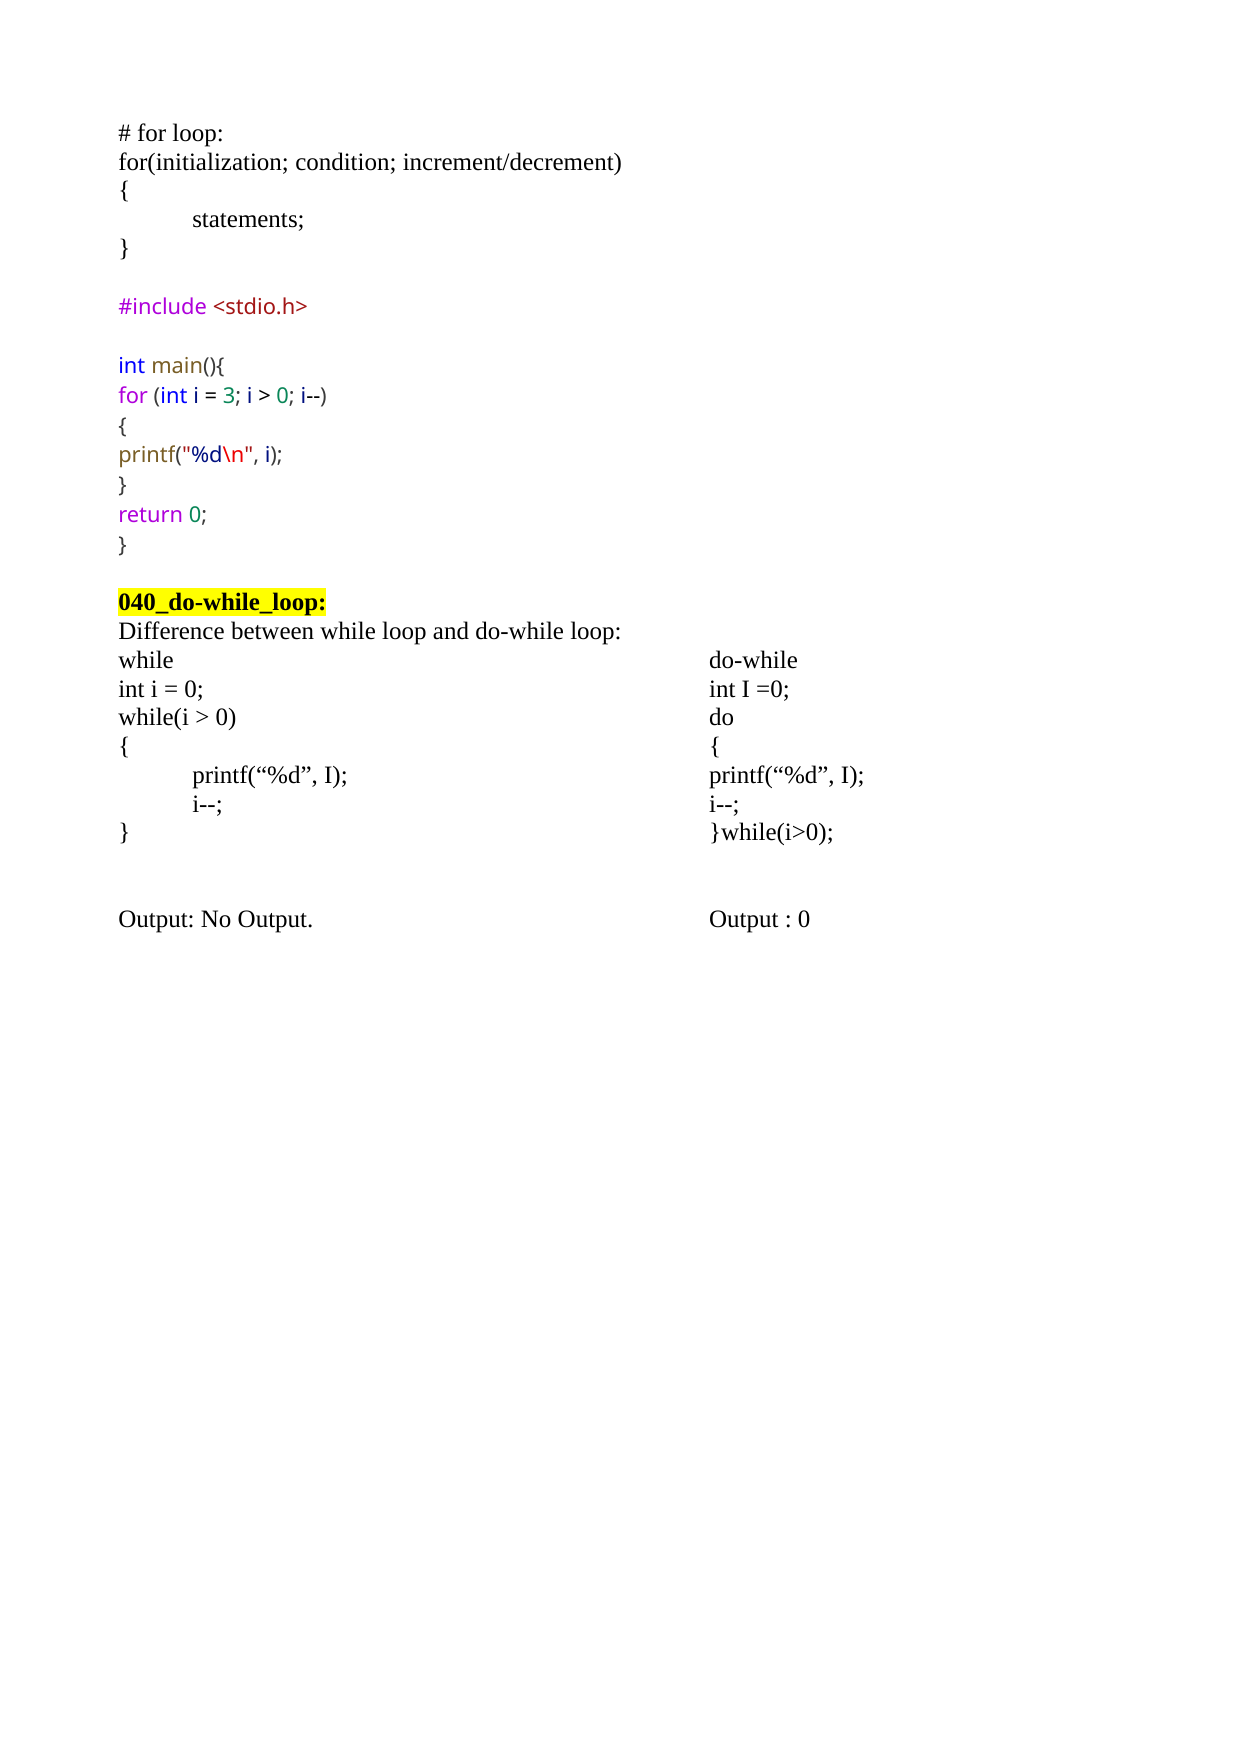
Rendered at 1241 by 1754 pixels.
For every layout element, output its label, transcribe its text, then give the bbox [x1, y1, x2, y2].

text 040_do-while_loop: [118, 587, 1122, 616]
text } [118, 469, 1122, 499]
text while do-while [118, 645, 1122, 674]
text statements; [118, 204, 1122, 233]
text { { [118, 731, 1122, 760]
text return 0; [118, 499, 1122, 529]
text } [118, 233, 1122, 262]
text } [118, 529, 1122, 559]
text i--; i--; [118, 789, 1122, 817]
text printf("%d\n", i); [118, 439, 1122, 469]
text while(i > 0) do [118, 702, 1122, 731]
text printf(“%d”, I); printf(“%d”, I); [118, 760, 1122, 789]
text { [118, 176, 1122, 204]
text # for loop: [118, 118, 1122, 147]
text { [118, 410, 1122, 439]
text Output: No Output. Output : 0 [118, 904, 1122, 932]
text int i = 0; int I =0; [118, 674, 1122, 702]
text } }while(i>0); [118, 817, 1122, 846]
text for(initialization; condition; increment/decrement) [118, 147, 1122, 176]
text Difference between while loop and do-while loop: [118, 616, 1122, 645]
text int main(){ [118, 350, 1122, 380]
text #include <stdio.h> [118, 291, 1122, 320]
text for (int i = 3; i > 0; i--) [118, 380, 1122, 410]
